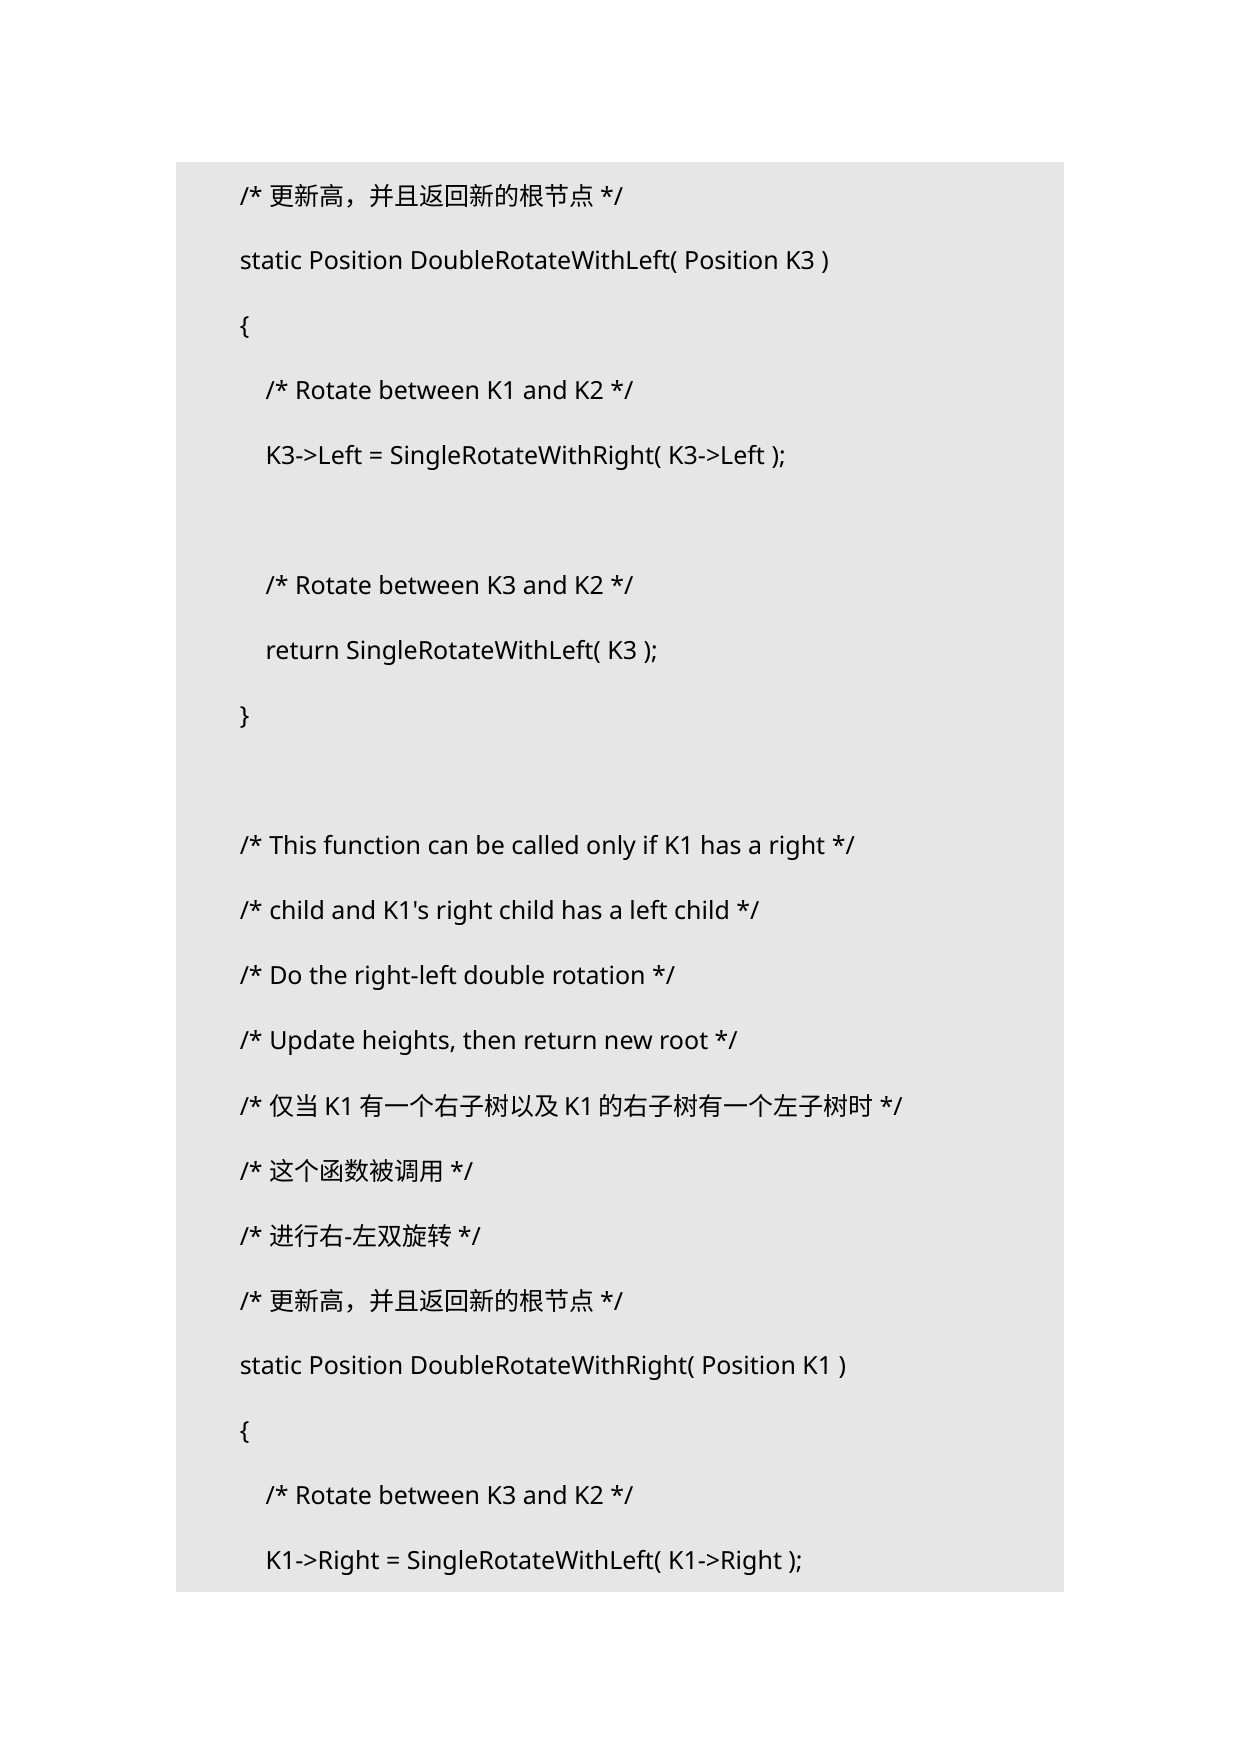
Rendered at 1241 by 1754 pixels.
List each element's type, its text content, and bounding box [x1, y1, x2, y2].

table_header /* 更新高，并且返回新的根节点 */ static Position DoubleRotateWithLeft( Position K3 ) { /* Rotate between K1 and K2 */ K3->Left = SingleRotateWithRight( K3->Left ); /* Rotate between K3 and K2 */ return SingleRotateWithLeft( K3 ); } /* This function can be called only if K1 has a right */ /* child and K1's right child has a left child */ /* Do the right-left double rotation */ /* Update heights, then return new root */ /* 仅当K1有一个右子树以及K1的右子树有一个左子树时 */ /* 这个函数被调用 */ /* 进行右-左双旋转 */ /* 更新高，并且返回新的根节点 */ static Position DoubleRotateWithRight( Position K1 ) { /* Rotate between K3 and K2 */ K1->Right = SingleRotateWithLeft( K1->Right ); [176, 162, 1064, 1592]
